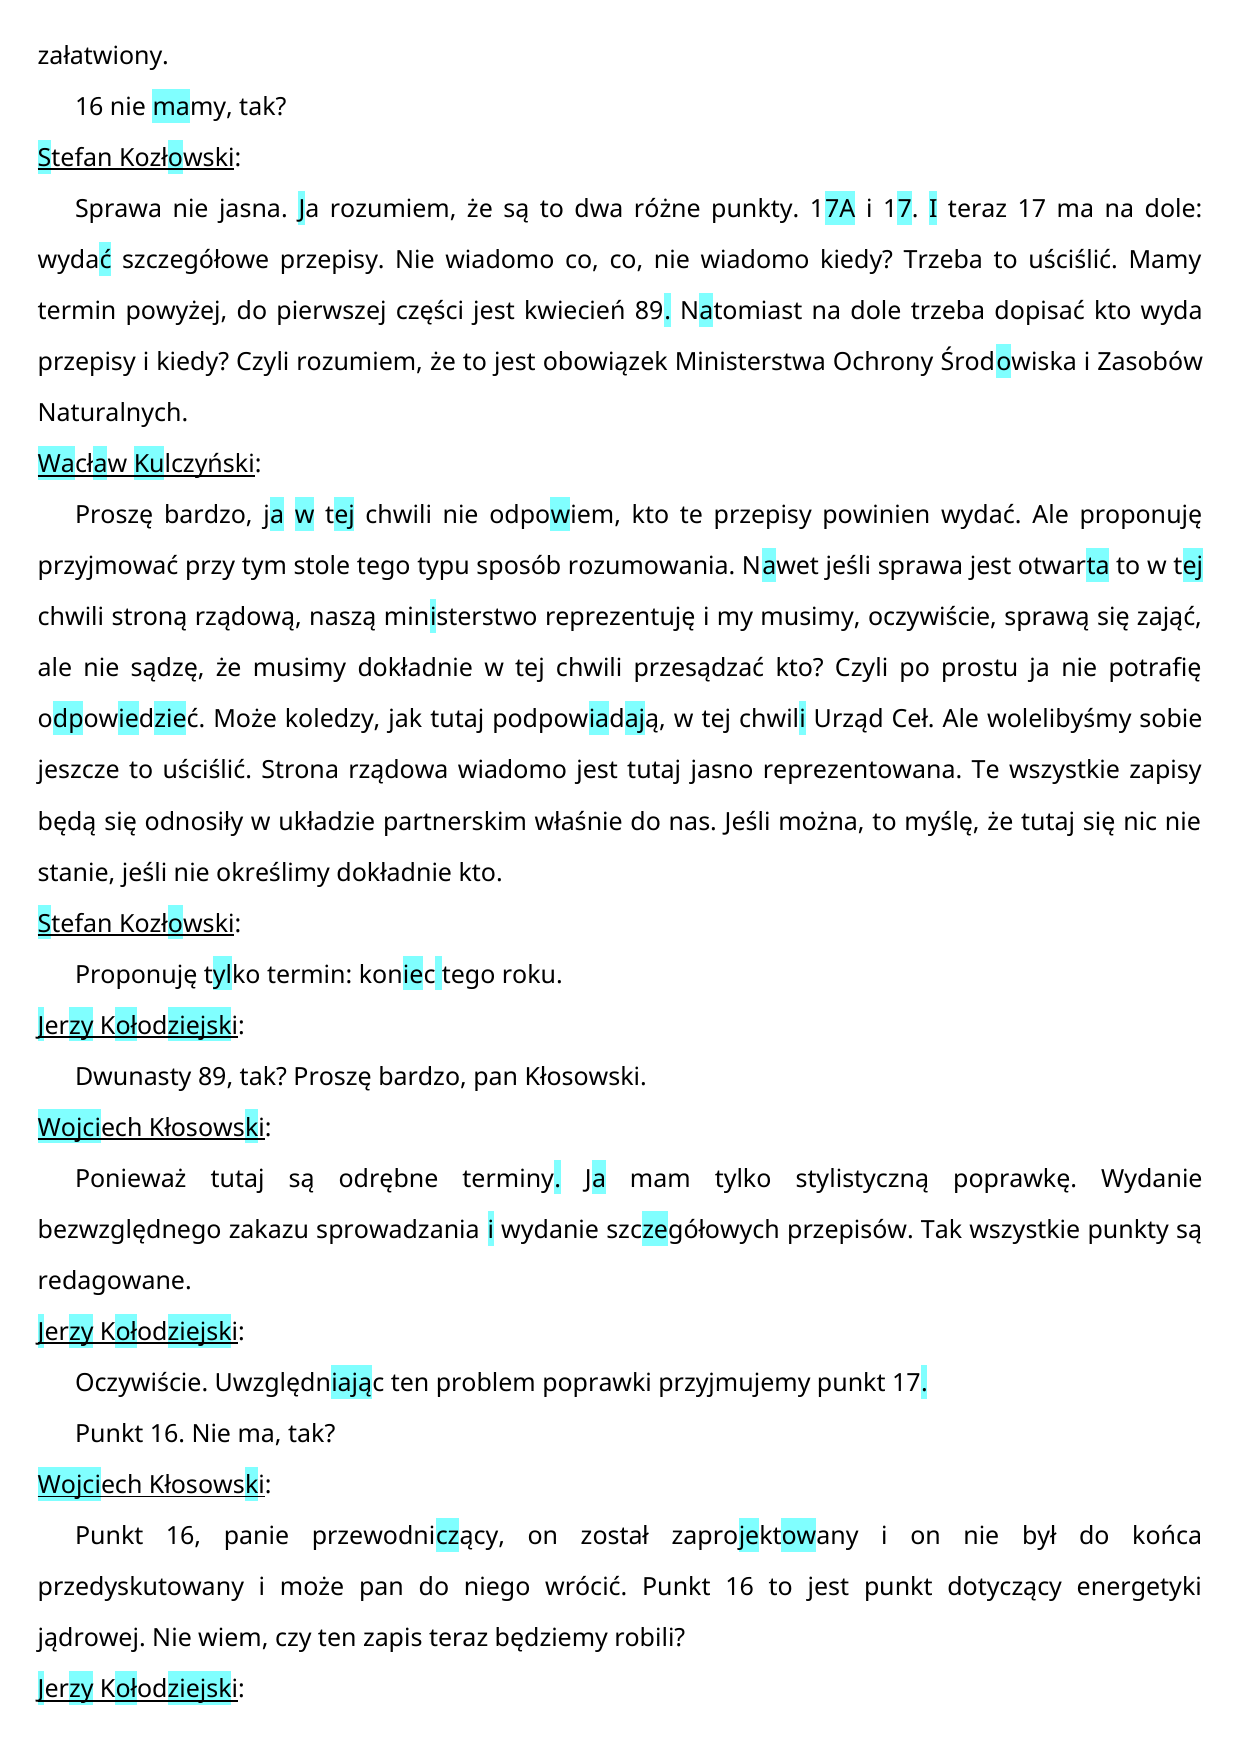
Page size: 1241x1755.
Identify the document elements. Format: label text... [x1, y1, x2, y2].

text Dwunasty 89, tak? Proszę bardzo, pan Kłosowski. [37, 1058, 1203, 1092]
text Jerzy Kołodziejski: [37, 1671, 1203, 1705]
text Oczywiście. Uwzględniając ten problem poprawki przyjmujemy punkt 17. [37, 1364, 1203, 1399]
text Proponuję tylko termin: koniec tego roku. [37, 956, 1203, 990]
text Jerzy Kołodziejski: [37, 1007, 1203, 1041]
text Ponieważ tutaj są odrębne terminy. Ja mam tylko stylistyczną poprawkę. Wydanie bezwzględnego zakazu sprowadzania i wydanie szczegółowych przepisów. Tak wszystkie punkty są redagowane. [37, 1160, 1203, 1297]
text Jerzy Kołodziejski: [37, 1313, 1203, 1348]
text Wacław Kulczyński: [37, 446, 1203, 480]
text Stefan Kozłowski: [37, 139, 1203, 174]
text Sprawa nie jasna. Ja rozumiem, że są to dwa różne punkty. 17A i 17. I teraz 17 ma na dole: wydać szczegółowe przepisy. Nie wiadomo co, co, nie wiadomo kiedy? Trzeba to uściślić. Mamy termin powyżej, do pierwszej części jest kwiecień 89. Natomiast na dole trzeba dopisać kto wyda przepisy i kiedy? Czyli rozumiem, że to jest obowiązek Ministerstwa Ochrony Środowiska i Zasobów Naturalnych. [37, 191, 1203, 429]
text Wojciech Kłosowski: [37, 1109, 1203, 1143]
text Stefan Kozłowski: [37, 905, 1203, 939]
text Proszę bardzo, ja w tej chwili nie odpowiem, kto te przepisy powinien wydać. Ale proponuję przyjmować przy tym stole tego typu sposób rozumowania. Nawet jeśli sprawa jest otwarta to w tej chwili stroną rządową, naszą ministerstwo reprezentuję i my musimy, oczywiście, sprawą się zająć, ale nie sądzę, że musimy dokładnie w tej chwili przesądzać kto? Czyli po prostu ja nie potrafię odpowiedzieć. Może koledzy, jak tutaj podpowiadają, w tej chwili Urząd Ceł. Ale wolelibyśmy sobie jeszcze to uściślić. Strona rządowa wiadomo jest tutaj jasno reprezentowana. Te wszystkie zapisy będą się odnosiły w układzie partnerskim właśnie do nas. Jeśli można, to myślę, że tutaj się nic nie stanie, jeśli nie określimy dokładnie kto. [37, 497, 1203, 888]
text załatwiony. [37, 37, 1203, 72]
text 16 nie mamy, tak? [37, 88, 1203, 123]
text Wojciech Kłosowski: [37, 1467, 1203, 1501]
text Punkt 16, panie przewodniczący, on został zaprojektowany i on nie był do końca przedyskutowany i może pan do niego wrócić. Punkt 16 to jest punkt dotyczący energetyki jądrowej. Nie wiem, czy ten zapis teraz będziemy robili? [37, 1518, 1203, 1654]
text Punkt 16. Nie ma, tak? [37, 1416, 1203, 1450]
